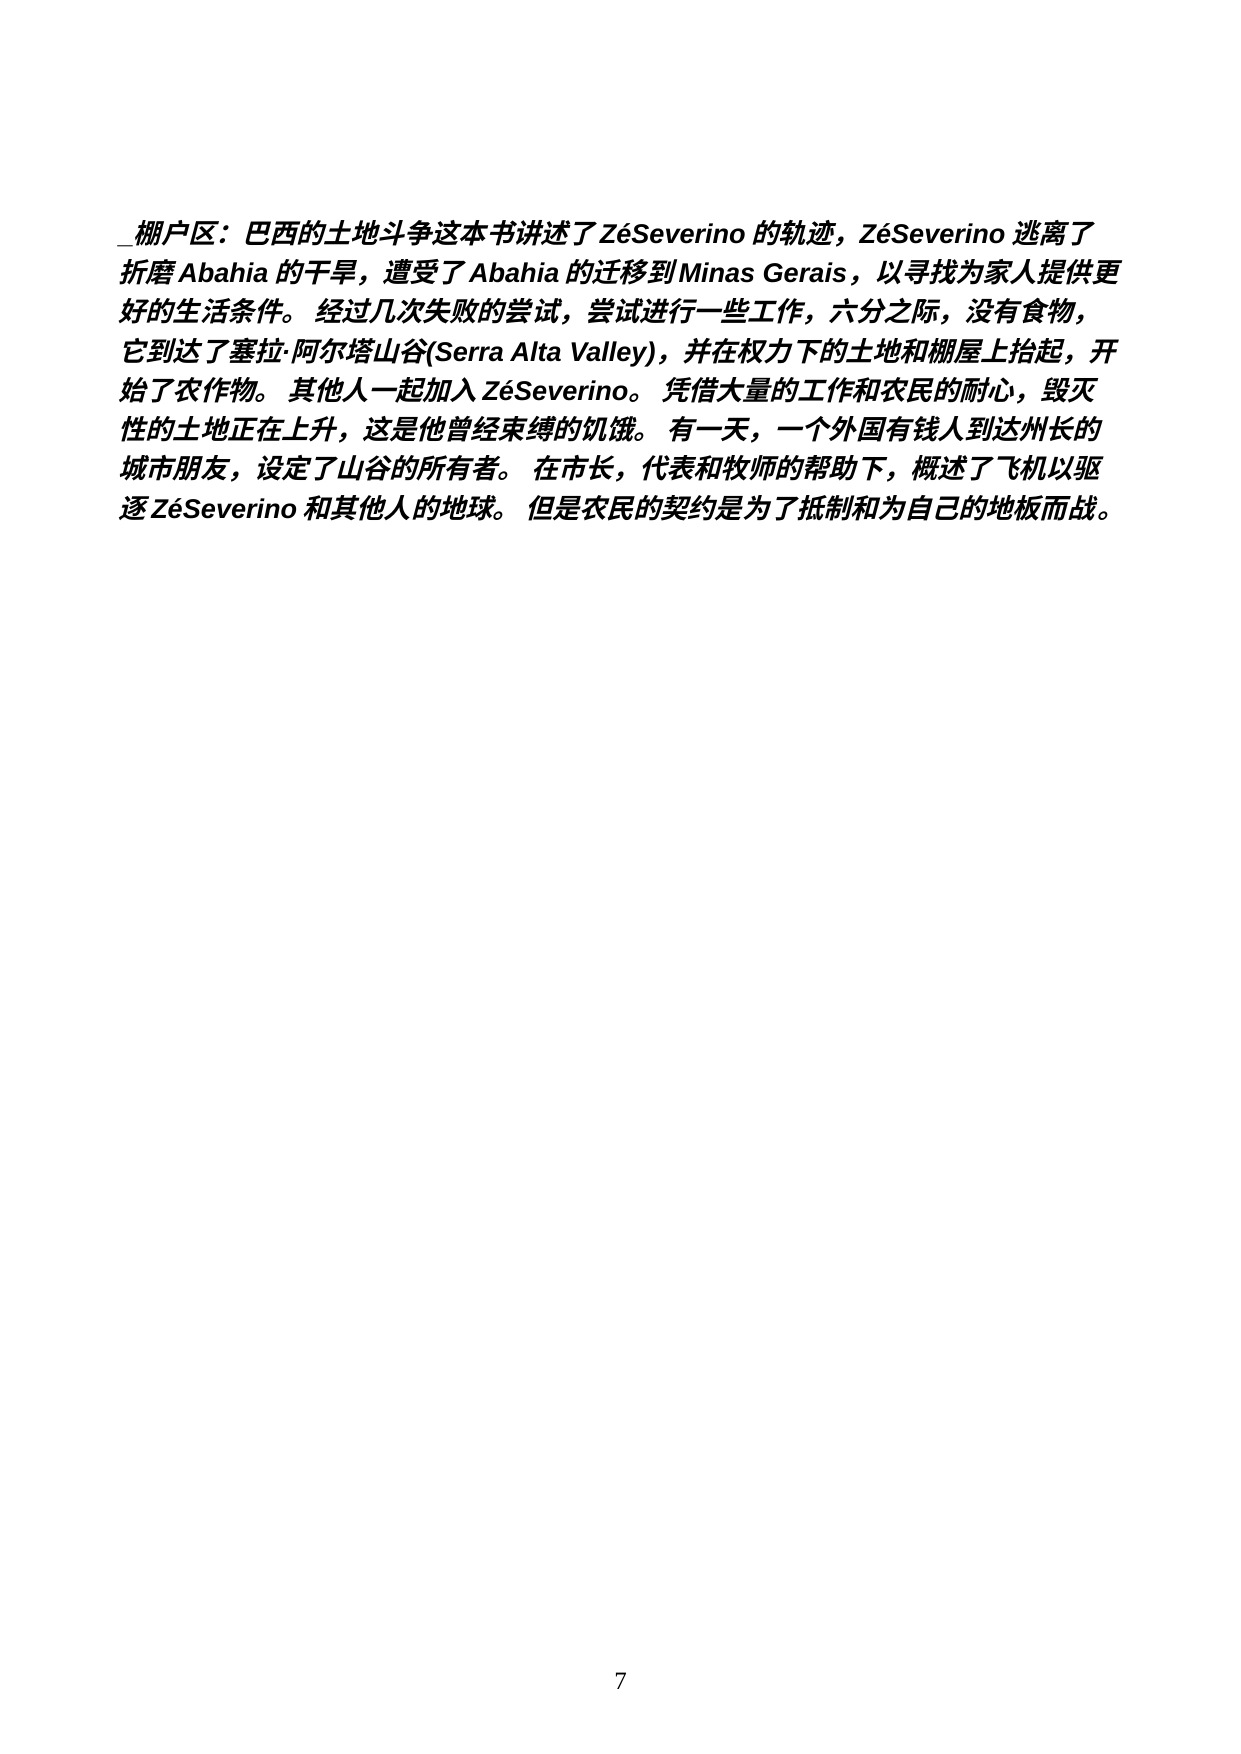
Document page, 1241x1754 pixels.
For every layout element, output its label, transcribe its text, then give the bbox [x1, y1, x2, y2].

subtitle _棚户区：巴西的土地斗争这本书讲述了ZéSeverino的轨迹，ZéSeverino逃离了折磨Abahia的干旱，遭受了Abahia的迁移到Minas Gerais，以寻找为家人提供更好的生活条件。 经过几次失败的尝试，尝试进行一些工作，六分之际，没有食物，它到达了塞拉·阿尔塔山谷(Serra Alta Valley)，并在权力下的土地和棚屋上抬起，开始了农作物。 其他人一起加入ZéSeverino。 凭借大量的工作和农民的耐心，毁灭性的土地正在上升，这是他曾经束缚的饥饿。 有一天，一个外国有钱人到达州长的城市朋友，设定了山谷的所有者。 在市长，代表和牧师的帮助下，概述了飞机以驱逐ZéSeverino和其他人的地球。 但是农民的契约是为了抵制和为自己的地板而战。 [118, 212, 1122, 565]
